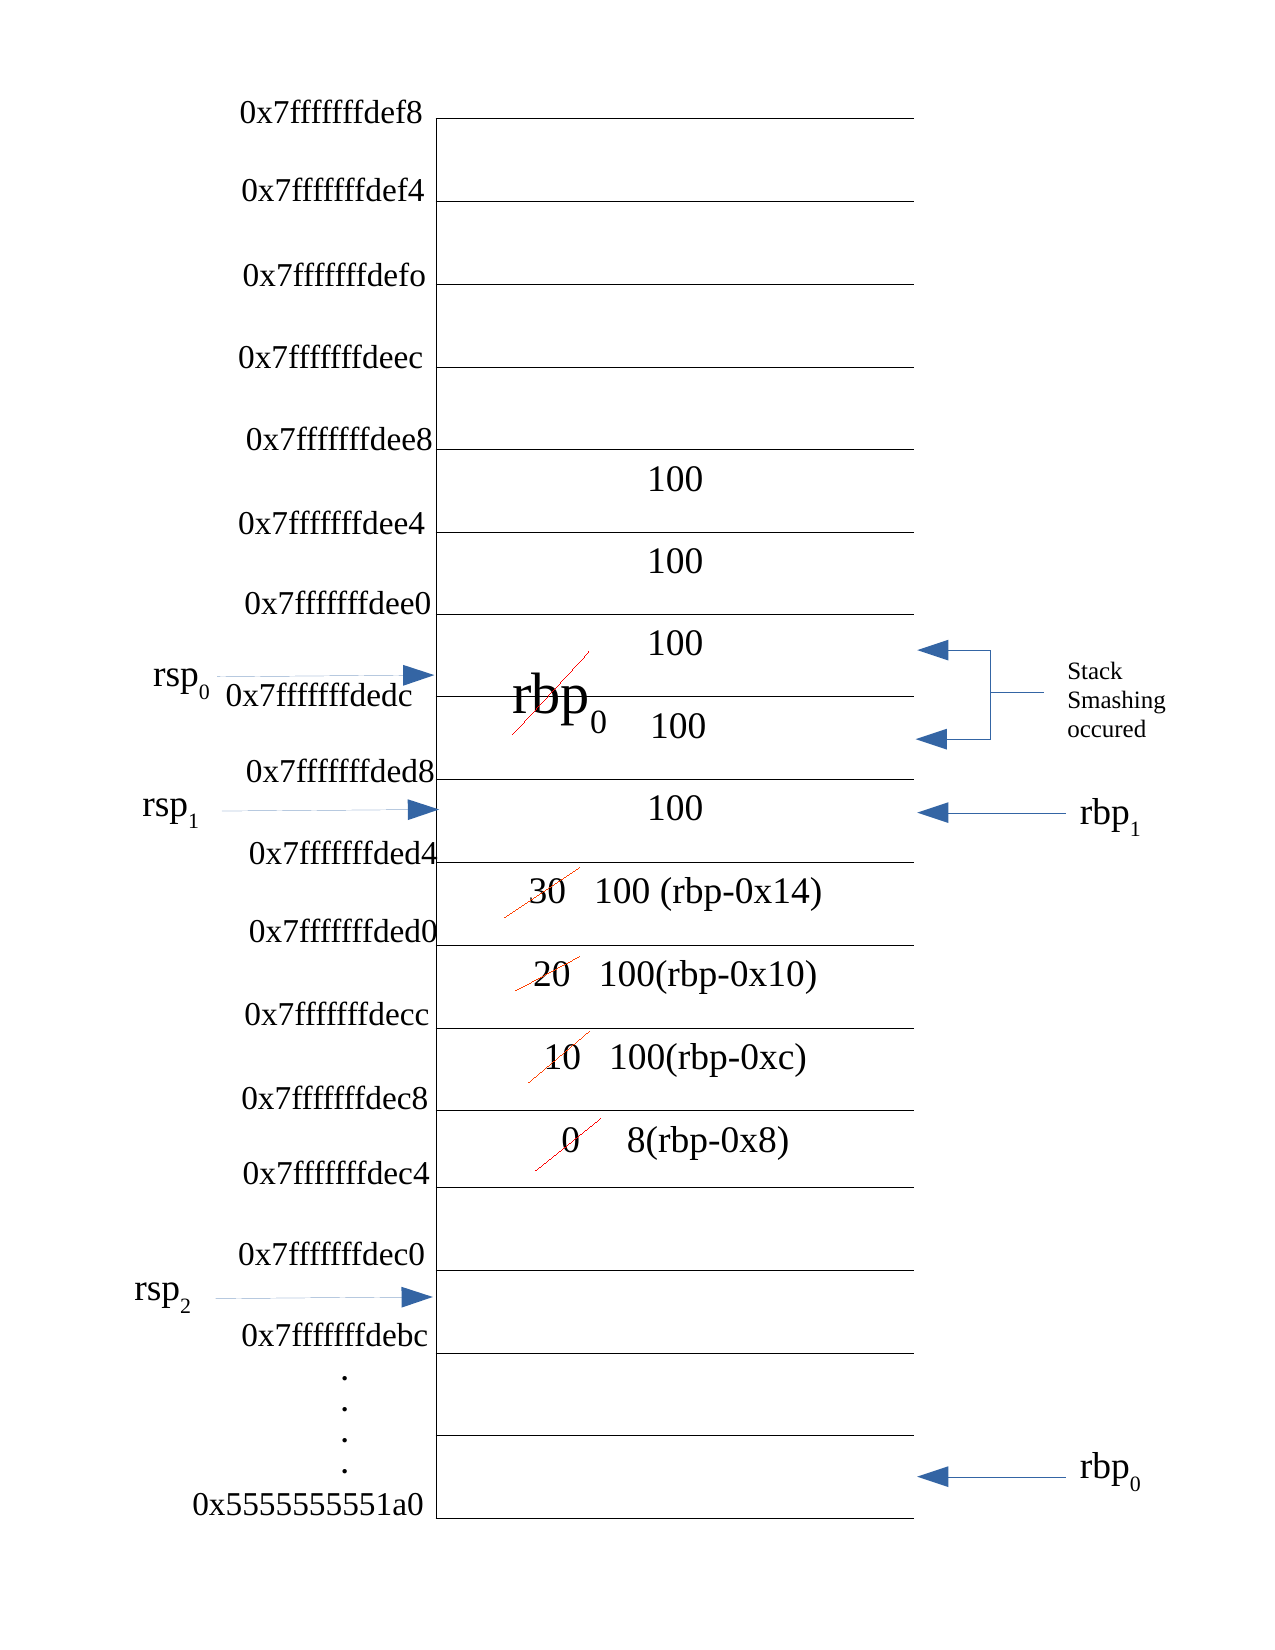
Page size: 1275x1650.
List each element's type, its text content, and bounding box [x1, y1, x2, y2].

table_cell 100 [437, 780, 914, 862]
table_cell 100 [437, 615, 914, 696]
table_cell 100 [437, 697, 914, 779]
table_cell [437, 202, 914, 284]
table_cell 20 100(rbp-0x10) [437, 946, 914, 1027]
table_cell [437, 285, 914, 367]
table_cell 30 100 (rbp-0x14) [437, 863, 914, 945]
table_cell 0 8(rbp-0x8) [437, 1111, 914, 1187]
table_cell [437, 1271, 914, 1352]
table_cell [437, 368, 914, 449]
table_cell [437, 1436, 914, 1518]
table_cell 100 [437, 533, 914, 613]
table_cell 100 [437, 450, 914, 532]
table_cell 10 100(rbp-0xc) [437, 1029, 914, 1110]
table_header [437, 119, 914, 201]
table_cell [437, 1188, 914, 1270]
table_cell [437, 1354, 914, 1435]
